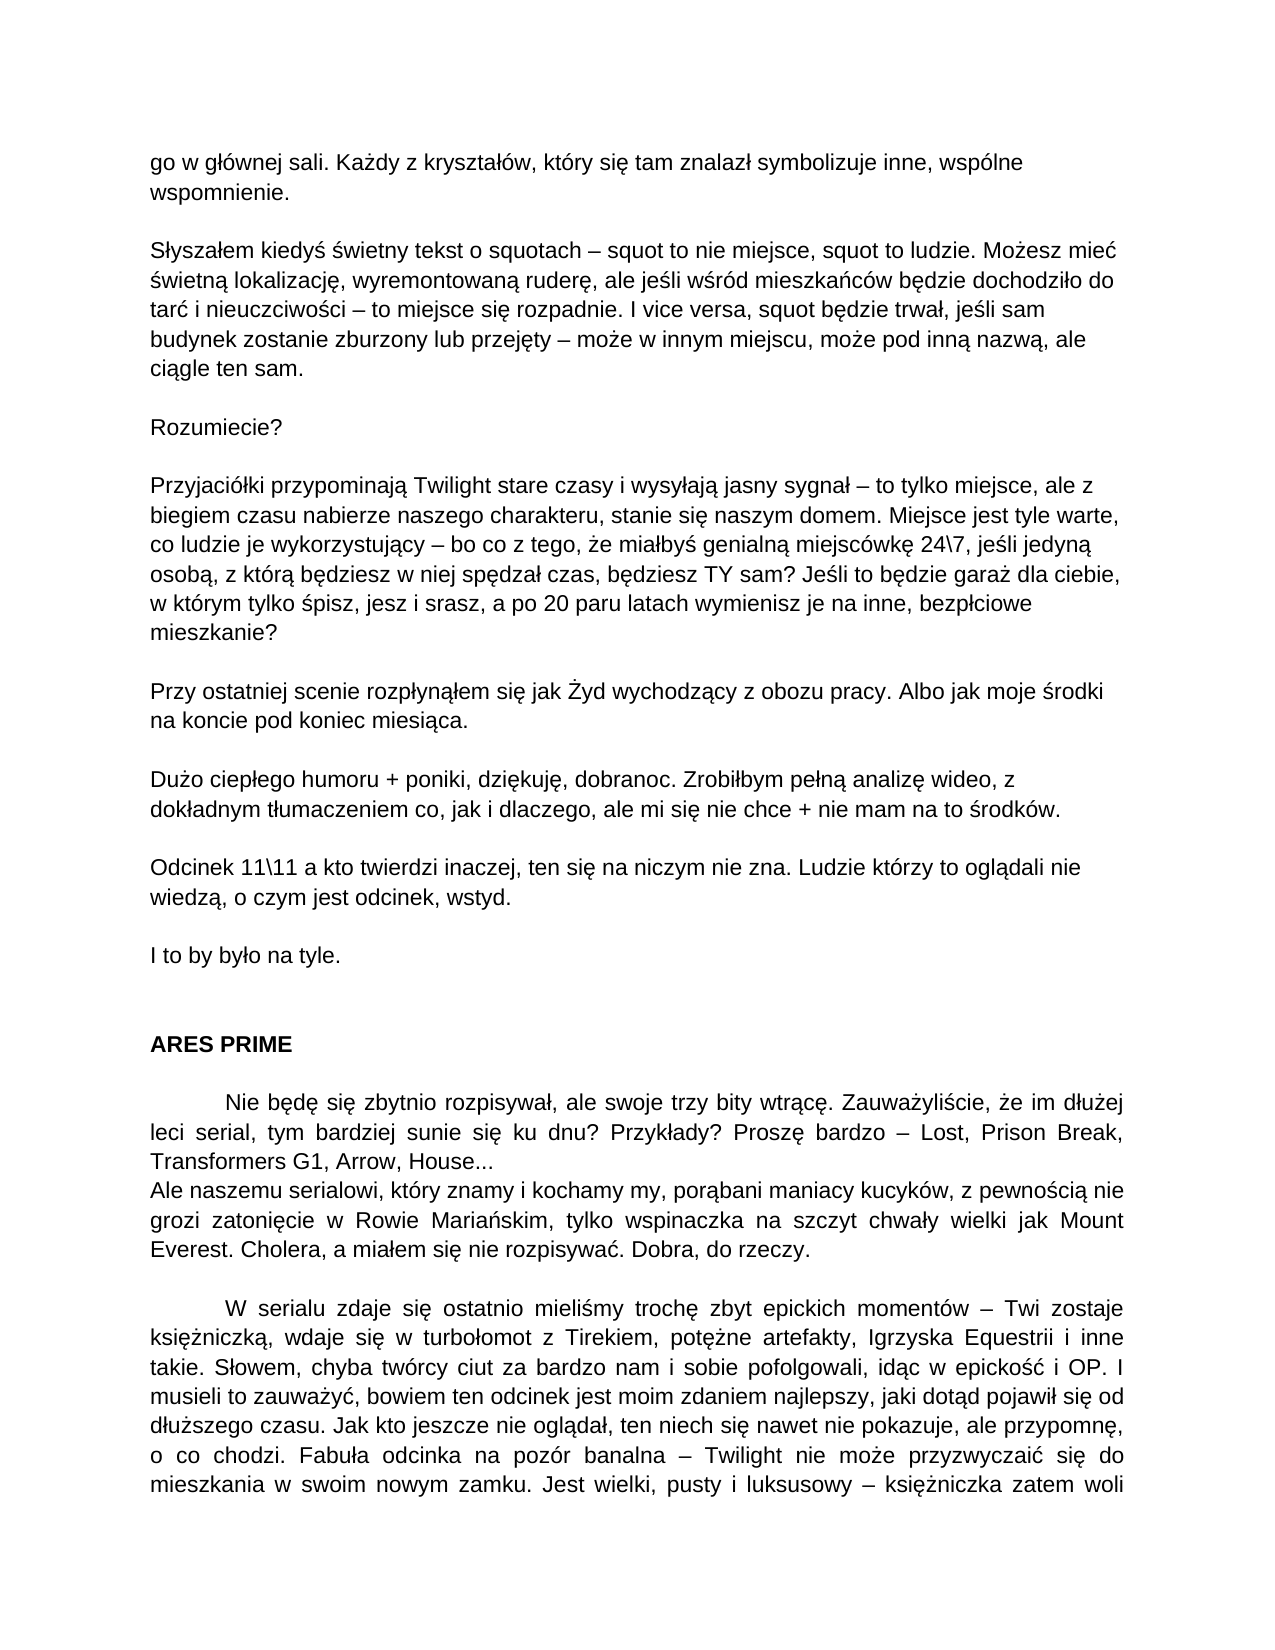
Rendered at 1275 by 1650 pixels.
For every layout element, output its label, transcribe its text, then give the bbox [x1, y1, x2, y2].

text go w głównej sali. Każdy z kryształów, który się tam znalazł symbolizuje inne, wspólne wspomnienie. [150, 150, 1125, 205]
text Przyjaciółki przypominają Twilight stare czasy i wysyłają jasny sygnał – to tylko miejsce, ale z biegiem czasu nabierze naszego charakteru, stanie się naszym domem. Miejsce jest tyle warte, co ludzie je wykorzystujący – bo co z tego, że miałbyś genialną miejscówkę 24\7, jeśli jedyną osobą, z którą będziesz w niej spędzał czas, będziesz TY sam? Jeśli to będzie garaż dla ciebie, w którym tylko śpisz, jesz i srasz, a po 20 paru latach wymienisz je na inne, bezpłciowe mieszkanie? [150, 473, 1125, 646]
text Słyszałem kiedyś świetny tekst o squotach – squot to nie miejsce, squot to ludzie. Możesz mieć świetną lokalizację, wyremontowaną ruderę, ale jeśli wśród mieszkańców będzie dochodziło do tarć i nieuczciwości – to miejsce się rozpadnie. I vice versa, squot będzie trwał, jeśli sam budynek zostanie zburzony lub przejęty – może w innym miejscu, może pod inną nazwą, ale ciągle ten sam. [150, 238, 1125, 381]
text W serialu zdaje się ostatnio mieliśmy trochę zbyt epickich momentów – Twi zostaje księżniczką, wdaje się w turbołomot z Tirekiem, potężne artefakty, Igrzyska Equestrii i inne takie. Słowem, chyba twórcy ciut za bardzo nam i sobie pofolgowali, idąc w epickość i OP. I musieli to zauważyć, bowiem ten odcinek jest moim zdaniem najlepszy, jaki dotąd pojawił się od dłuższego czasu. Jak kto jeszcze nie oglądał, ten niech się nawet nie pokazuje, ale przypomnę, o co chodzi. Fabuła odcinka na pozór banalna – Twilight nie może przyzwyczaić się do mieszkania w swoim nowym zamku. Jest wielki, pusty i luksusowy – księżniczka zatem woli [150, 1296, 1125, 1497]
text Dużo ciepłego humoru + poniki, dziękuję, dobranoc. Zrobiłbym pełną analizę wideo, z dokładnym tłumaczeniem co, jak i dlaczego, ale mi się nie chce + nie mam na to środków. [150, 767, 1125, 822]
text Ale naszemu serialowi, który znamy i kochamy my, porąbani maniacy kucyków, z pewnością nie grozi zatonięcie w Rowie Mariańskim, tylko wspinaczka na szczyt chwały wielki jak Mount Everest. Cholera, a miałem się nie rozpisywać. Dobra, do rzeczy. [150, 1178, 1125, 1262]
text I to by było na tyle. [150, 943, 1125, 969]
text ARES PRIME [150, 1031, 1125, 1057]
text Przy ostatniej scenie rozpłynąłem się jak Żyd wychodzący z obozu pracy. Albo jak moje środki na koncie pod koniec miesiąca. [150, 679, 1125, 734]
text Nie będę się zbytnio rozpisywał, ale swoje trzy bity wtrącę. Zauważyliście, że im dłużej leci serial, tym bardziej sunie się ku dnu? Przykłady? Proszę bardzo – Lost, Prison Break, Transformers G1, Arrow, House... [150, 1090, 1125, 1174]
text Rozumiecie? [150, 414, 1125, 440]
text Odcinek 11\11 a kto twierdzi inaczej, ten się na niczym nie zna. Ludzie którzy to oglądali nie wiedzą, o czym jest odcinek, wstyd. [150, 855, 1125, 910]
